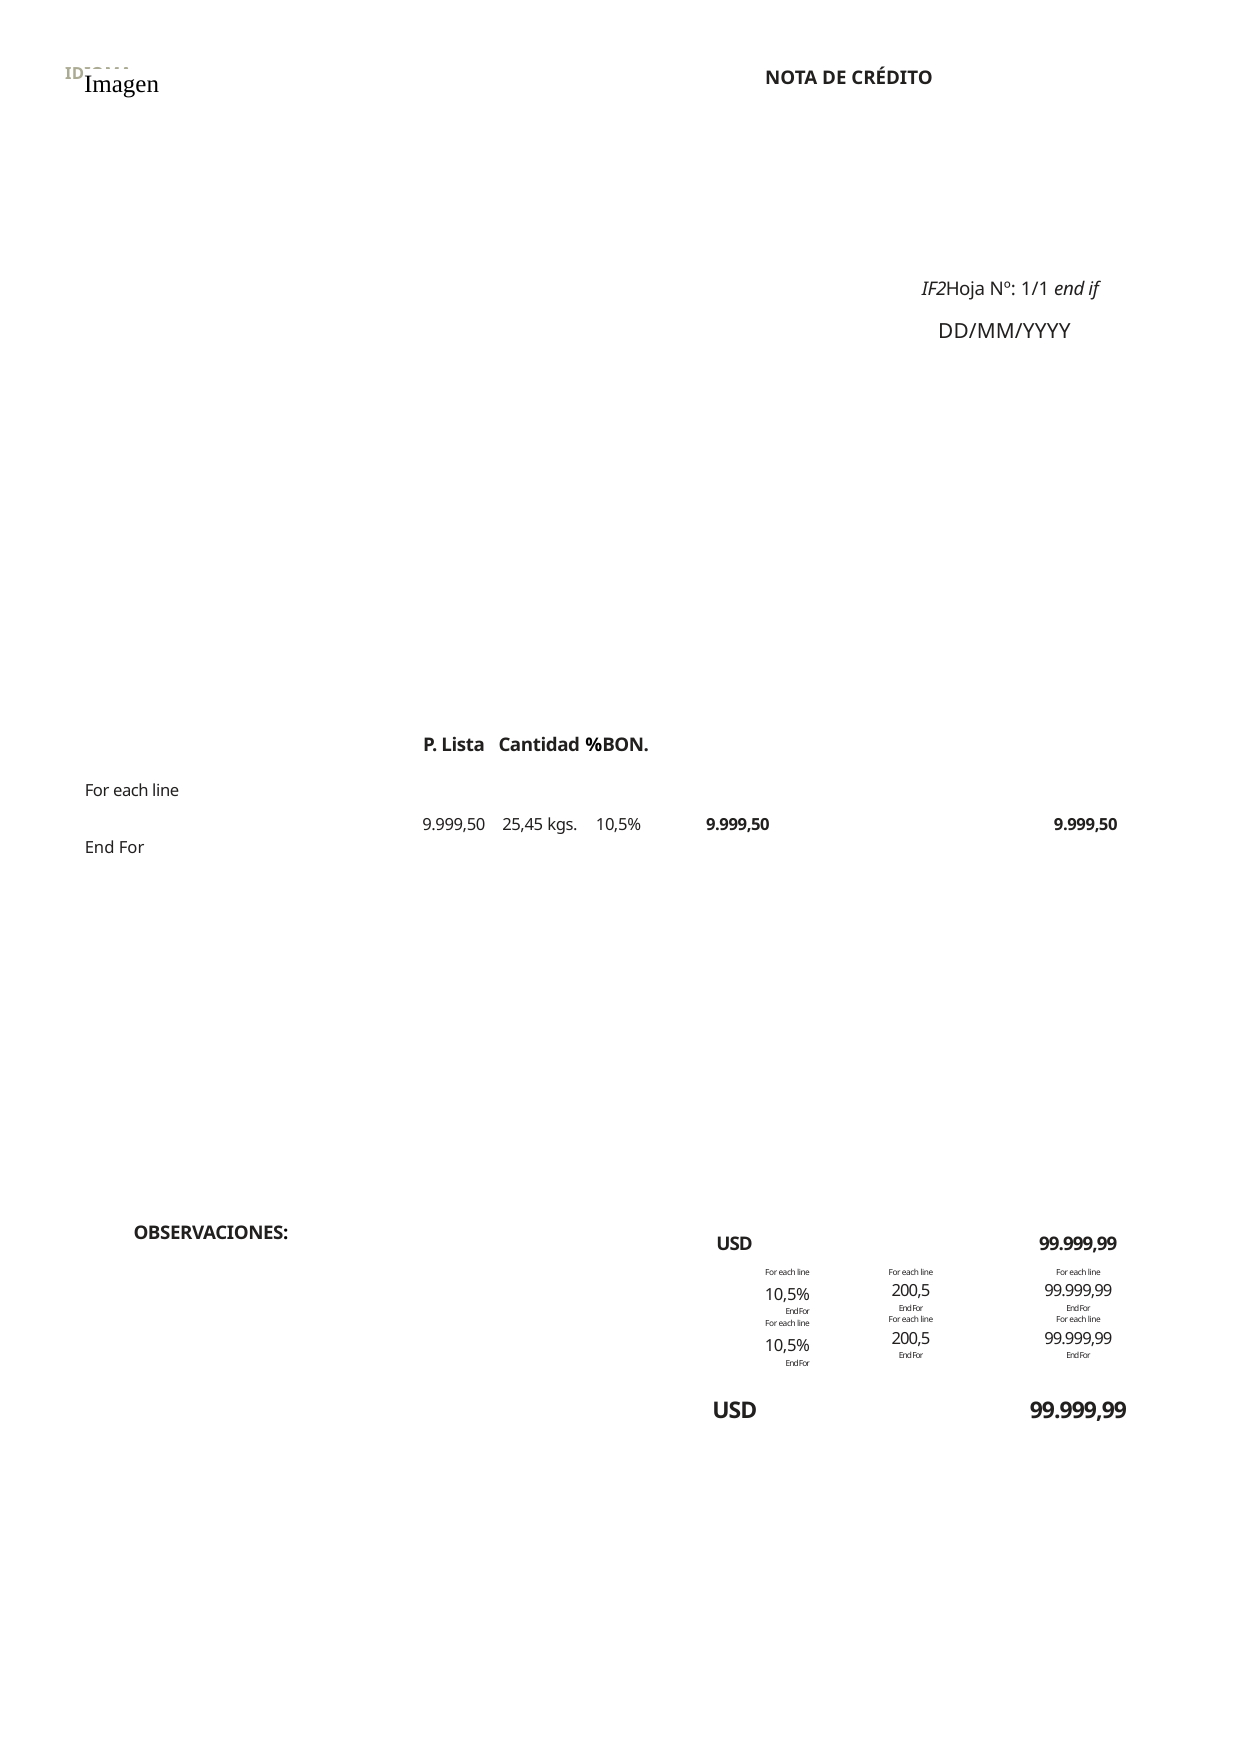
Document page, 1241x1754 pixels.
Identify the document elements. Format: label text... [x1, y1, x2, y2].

table_header [495, 779, 584, 808]
table_cell [652, 836, 823, 865]
table_cell 9.999,50 [652, 808, 823, 836]
table_cell 9.999,50 [413, 808, 495, 836]
table_cell [823, 808, 996, 836]
table_header [652, 779, 823, 808]
table_cell [823, 836, 996, 865]
table_cell [413, 836, 495, 865]
table_cell 10,5% [585, 808, 652, 836]
table_header [585, 779, 652, 808]
table_header For each line [65, 779, 413, 808]
table_cell [495, 836, 584, 865]
table_cell <line.name[0:108]> [65, 808, 413, 836]
table_cell [996, 836, 1175, 865]
table_header [823, 779, 996, 808]
table_cell 9.999,50 [996, 808, 1175, 836]
table_header [996, 779, 1175, 808]
table_cell End For [65, 836, 413, 865]
table_cell 25,45 kgs. [495, 808, 584, 836]
table_cell [585, 836, 652, 865]
table_header [413, 779, 495, 808]
